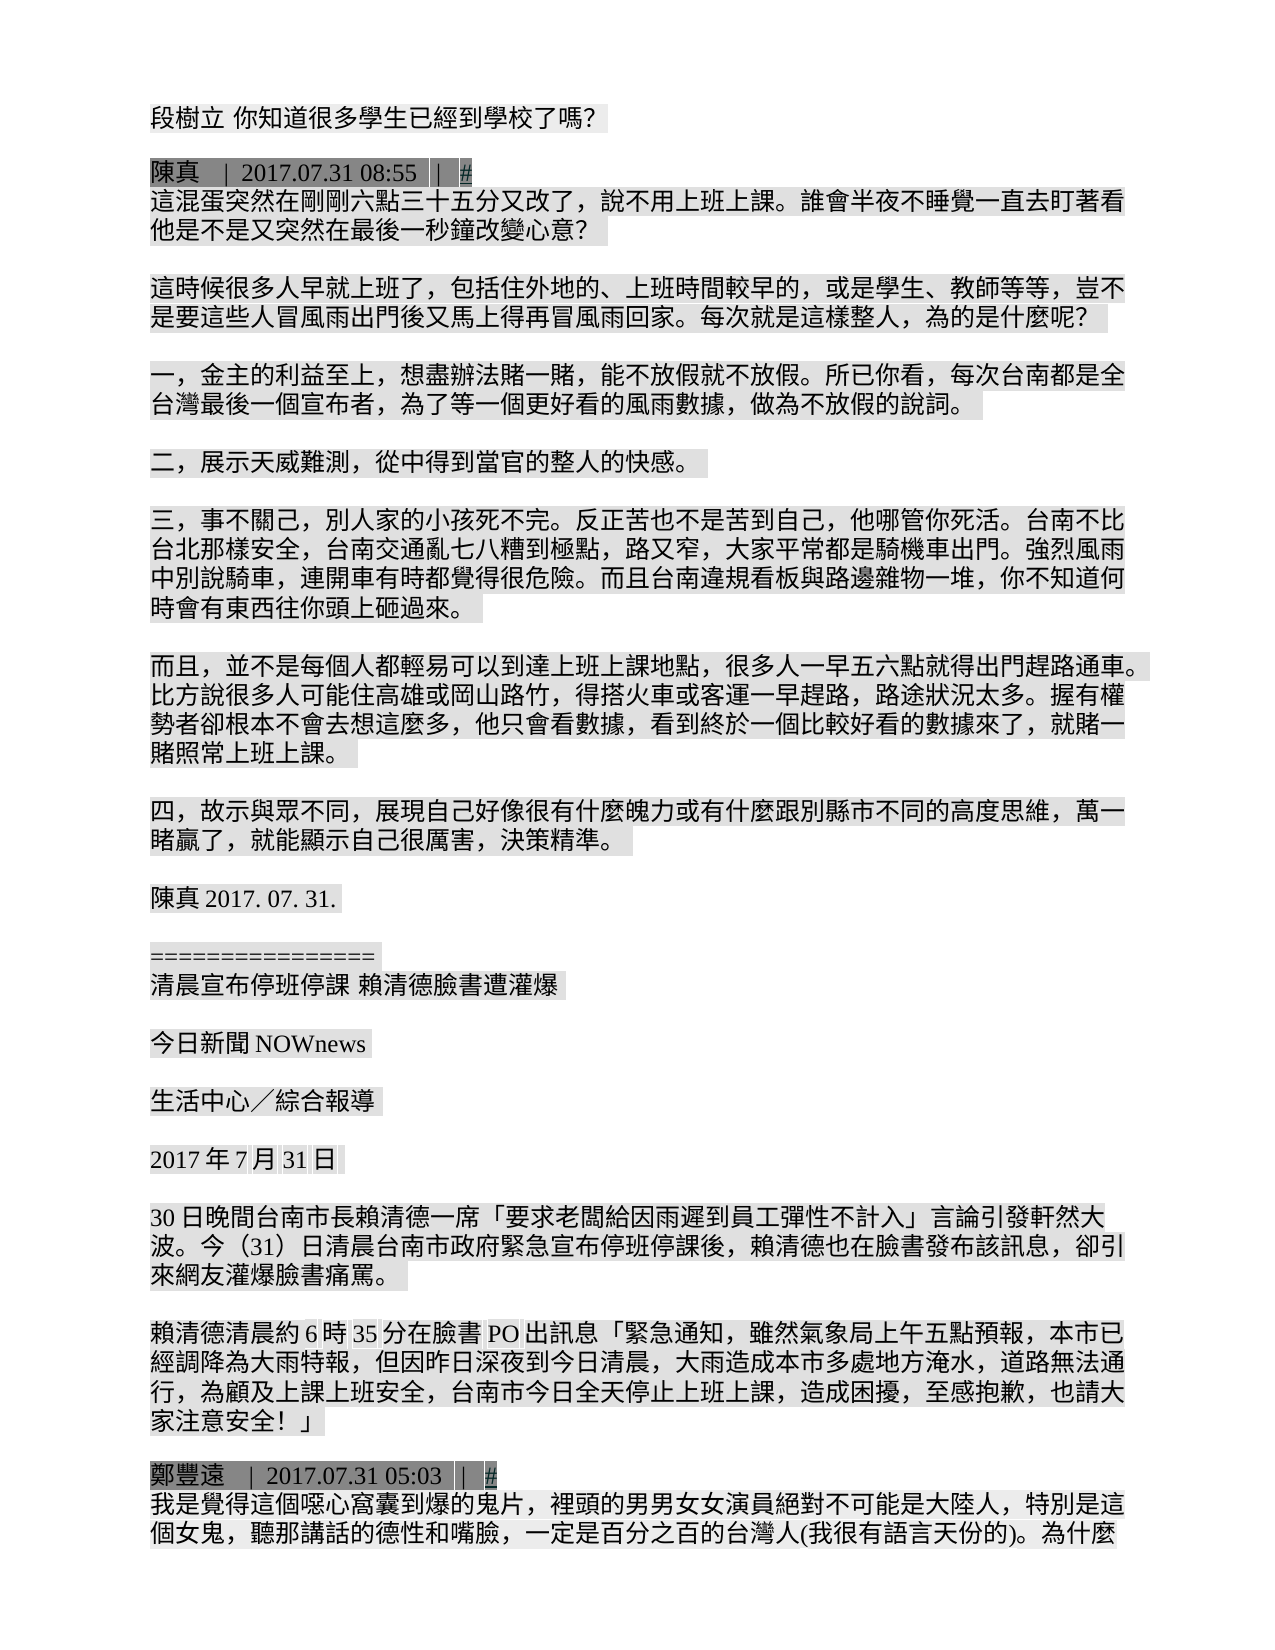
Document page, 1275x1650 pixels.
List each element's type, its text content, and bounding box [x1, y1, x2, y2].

text 我是覺得這個噁心窩囊到爆的鬼片，裡頭的男男女女演員絕對不可能是大陸人，特別是這個女鬼，聽那講話的德性和嘴臉，一定是百分之百的台灣人(我很有語言天份的)。為什麼 [150, 1490, 1125, 1549]
text 鄭豐遠 | 2017.07.31 05:03 | # [150, 1461, 1125, 1490]
text 陳真 | 2017.07.31 08:55 | # [150, 158, 1125, 187]
text 這混蛋突然在剛剛六點三十五分又改了，說不用上班上課。誰會半夜不睡覺一直去盯著看他是不是又突然在最後一秒鐘改變心意？ 這時候很多人早就上班了，包括住外地的、上班時間較早的，或是學生、教師等等，豈不是要這些人冒風雨出門後又馬上得再冒風雨回家。每次就是這樣整人，為的是什麼呢？ 一，金主的利益至上，想盡辦法賭一賭，能不放假就不放假。所已你看，每次台南都是全台灣最後一個宣布者，為了等一個更好看的風雨數據，做為不放假的說詞。 二，展示天威難測，從中得到當官的整人的快感。 三，事不關己，別人家的小孩死不完。反正苦也不是苦到自己，他哪管你死活。台南不比台北那樣安全，台南交通亂七八糟到極點，路又窄，大家平常都是騎機車出門。強烈風雨中別說騎車，連開車有時都覺得很危險。而且台南違規看板與路邊雜物一堆，你不知道何時會有東西往你頭上砸過來。 而且，並不是每個人都輕易可以到達上班上課地點，很多人一早五六點就得出門趕路通車。比方說很多人可能住高雄或岡山路竹，得搭火車或客運一早趕路，路途狀況太多。握有權勢者卻根本不會去想這麼多，他只會看數據，看到終於一個比較好看的數據來了，就賭一賭照常上班上課。 四，故示與眾不同，展現自己好像很有什麼魄力或有什麼跟別縣市不同的高度思維，萬一睹贏了，就能顯示自己很厲害，決策精準。 陳真2017. 07. 31. ================ 清晨宣布停班停課 賴清德臉書遭灌爆 今日新聞NOWnews 生活中心／綜合報導 2017年7月31日 30日晚間台南市長賴清德一席「要求老闆給因雨遲到員工彈性不計入」言論引發軒然大波。今（31）日清晨台南市政府緊急宣布停班停課後，賴清德也在臉書發布該訊息，卻引來網友灌爆臉書痛罵。 賴清德清晨約6時35分在臉書PO出訊息「緊急通知，雖然氣象局上午五點預報，本市已經調降為大雨特報，但因昨日深夜到今日清晨，大雨造成本市多處地方淹水，道路無法通行，為顧及上課上班安全，台南市今日全天停止上班上課，造成困擾，至感抱歉，也請大家注意安全！」 [150, 187, 1125, 1436]
